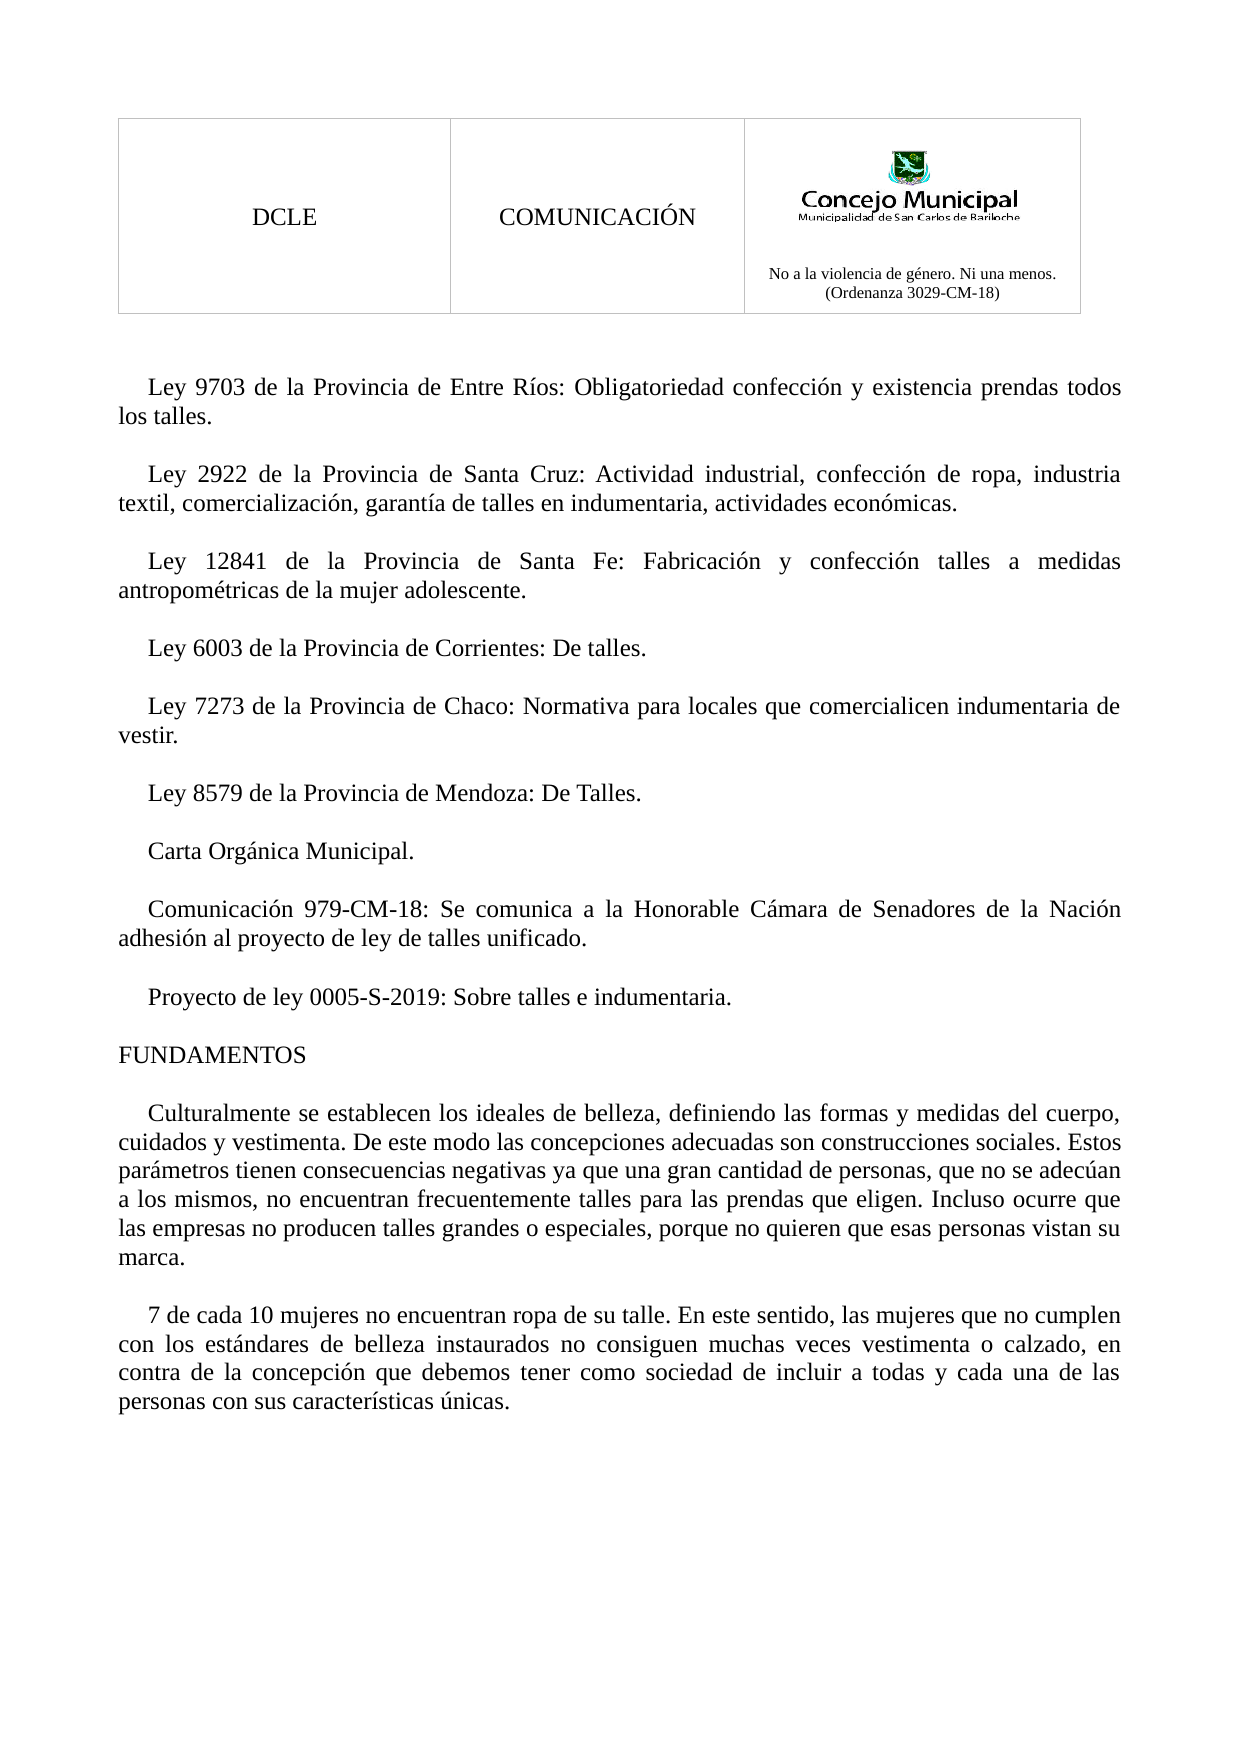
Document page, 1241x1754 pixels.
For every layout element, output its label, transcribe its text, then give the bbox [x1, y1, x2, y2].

text Carta Orgánica Municipal. [118, 836, 1122, 865]
text FUNDAMENTOS [118, 1040, 1122, 1068]
text Comunicación 979-CM-18: Se comunica a la Honorable Cámara de Senadores de la Nación adhesión al proyecto de ley de talles unificado. [118, 894, 1122, 952]
text 7 de cada 10 mujeres no encuentran ropa de su talle. En este sentido, las mujeres que no cumplen con los estándares de belleza instaurados no consiguen muchas veces vestimenta o calzado, en contra de la concepción que debemos tener como sociedad de incluir a todas y cada una de las personas con sus características únicas. [118, 1300, 1122, 1415]
text Ley 12841 de la Provincia de Santa Fe: Fabricación y confección talles a medidas antropométricas de la mujer adolescente. [118, 546, 1122, 603]
text Ley 8579 de la Provincia de Mendoza: De Talles. [118, 778, 1122, 807]
text Culturalmente se establecen los ideales de belleza, definiendo las formas y medidas del cuerpo, cuidados y vestimenta. De este modo las concepciones adecuadas son construcciones sociales. Estos parámetros tienen consecuencias negativas ya que una gran cantidad de personas, que no se adecúan a los mismos, no encuentran frecuentemente talles para las prendas que eligen. Incluso ocurre que las empresas no producen talles grandes o especiales, porque no quieren que esas personas vistan su marca. [118, 1098, 1122, 1271]
text Ley 7273 de la Provincia de Chaco: Normativa para locales que comercialicen indumentaria de vestir. [118, 691, 1122, 749]
text Ley 9703 de la Provincia de Entre Ríos: Obligatoriedad confección y existencia prendas todos los talles. [118, 372, 1122, 429]
text Ley 2922 de la Provincia de Santa Cruz: Actividad industrial, confección de ropa, industria textil, comercialización, garantía de talles en indumentaria, actividades económicas. [118, 459, 1122, 516]
text Proyecto de ley 0005-S-2019: Sobre talles e indumentaria. [118, 982, 1122, 1010]
text Ley 6003 de la Provincia de Corrientes: De talles. [118, 633, 1122, 662]
